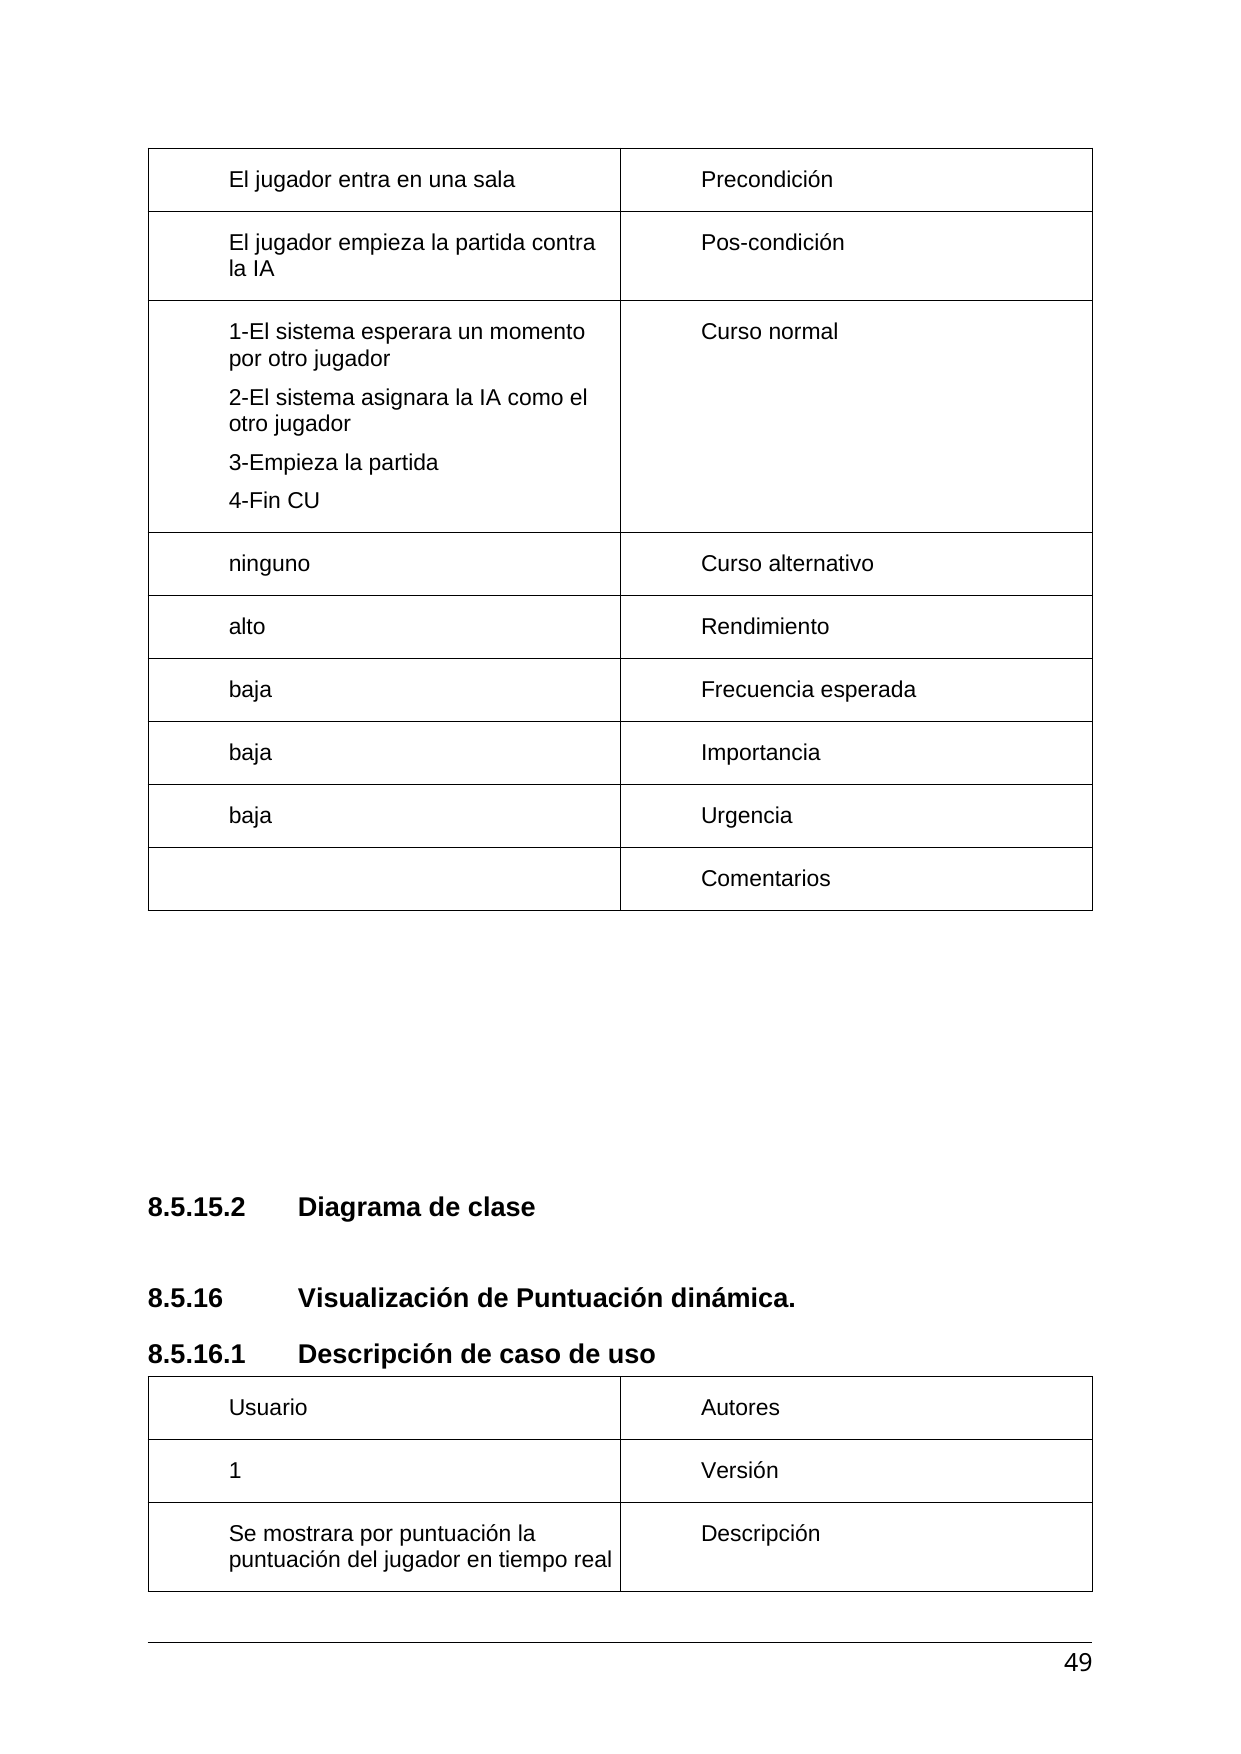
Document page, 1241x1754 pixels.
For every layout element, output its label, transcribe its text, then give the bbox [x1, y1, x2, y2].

table_cell 1 [149, 1440, 620, 1502]
table_cell baja [149, 785, 620, 847]
table_cell El jugador entra en una sala [149, 149, 620, 211]
table_cell Precondición [621, 149, 1092, 211]
table_cell Frecuencia esperada [621, 659, 1092, 721]
table_cell [149, 848, 620, 909]
table_cell El jugador empieza la partida contra la IA [149, 212, 620, 300]
table_cell ninguno [149, 533, 620, 595]
table_cell Pos-condición [621, 212, 1092, 300]
table_cell Se mostrara por puntuación la puntuación del jugador en tiempo real [149, 1503, 620, 1591]
table_cell Descripción [621, 1503, 1092, 1591]
subtitle Descripción de caso de uso [148, 1338, 1092, 1370]
subtitle Visualización de Puntuación dinámica. [148, 1282, 1092, 1313]
table_cell Rendimiento [621, 596, 1092, 658]
subtitle Diagrama de clase [148, 1191, 1092, 1222]
table_header Usuario [149, 1377, 620, 1439]
table_cell 1-El sistema esperara un momento por otro jugador 2-El sistema asignara la IA como el otro jugador 3-Empieza la partida 4-Fin CU [149, 301, 620, 532]
table_cell Urgencia [621, 785, 1092, 847]
table_header Autores [621, 1377, 1092, 1439]
table_cell Comentarios [621, 848, 1092, 909]
table_cell Versión [621, 1440, 1092, 1502]
table_cell Importancia [621, 722, 1092, 784]
table_cell alto [149, 596, 620, 658]
table_cell baja [149, 659, 620, 721]
table_cell baja [149, 722, 620, 784]
table_cell Curso alternativo [621, 533, 1092, 595]
table_cell Curso normal [621, 301, 1092, 532]
